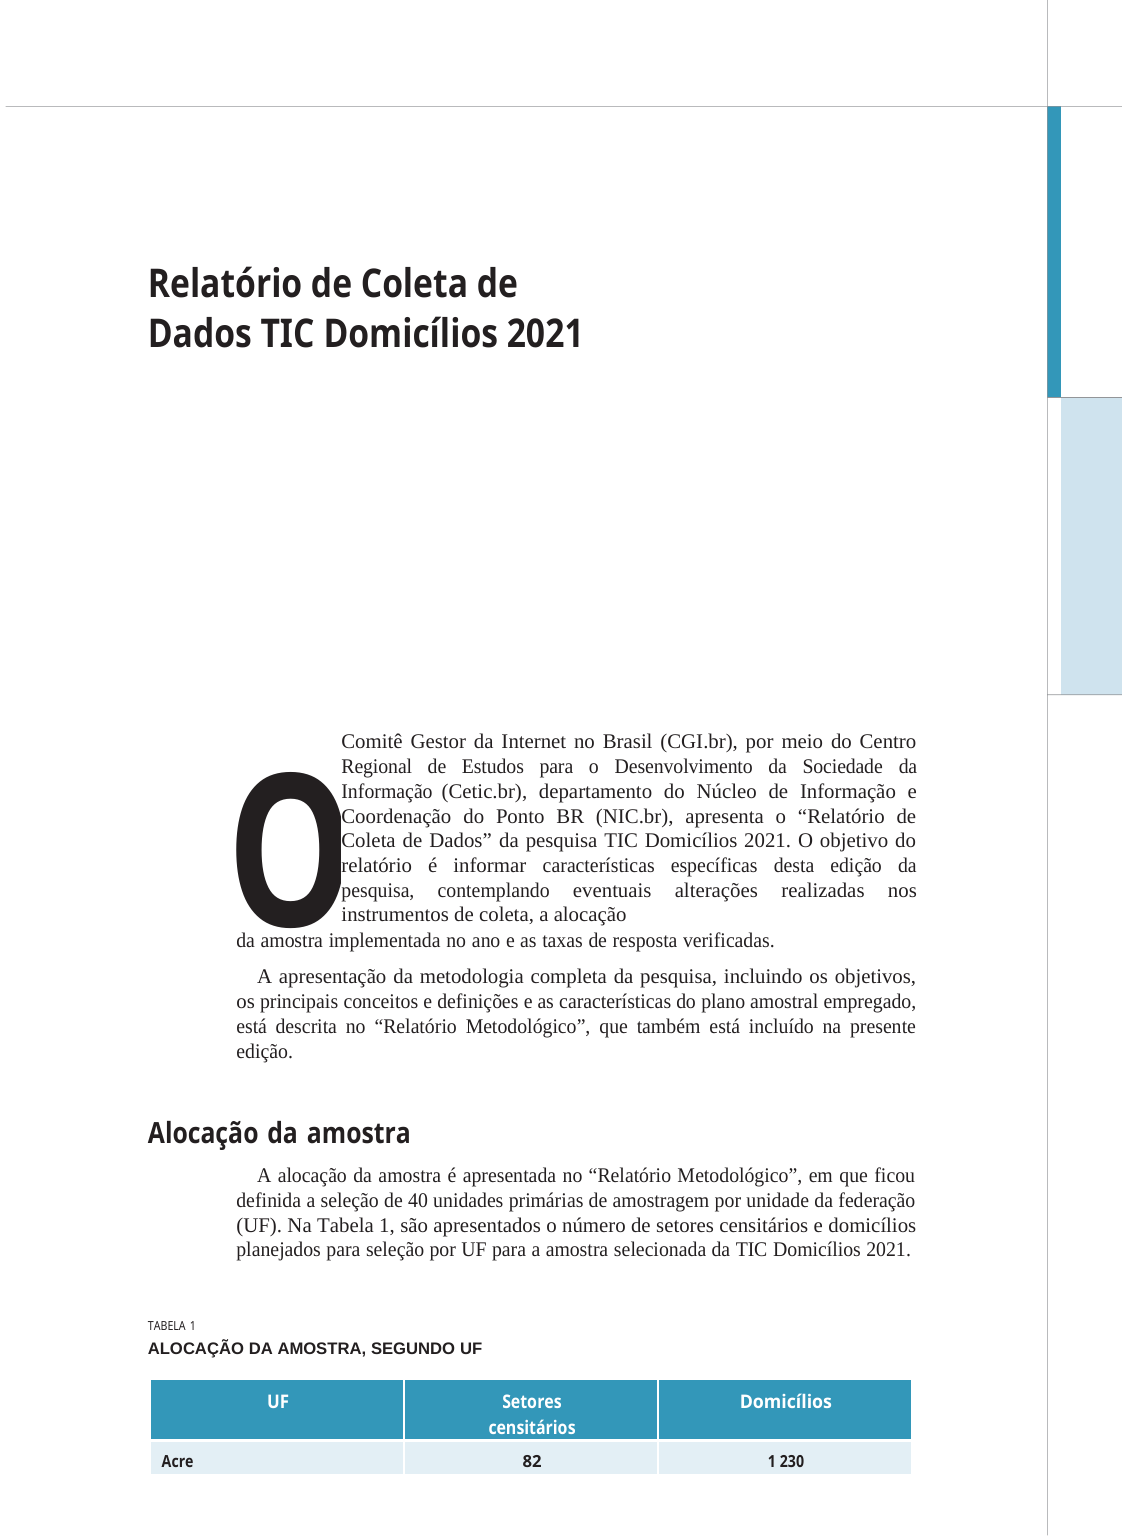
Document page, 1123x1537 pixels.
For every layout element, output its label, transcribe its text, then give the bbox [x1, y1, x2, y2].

table_cell Acre [151, 1442, 403, 1474]
text O [227, 699, 340, 952]
text Comitê Gestor da Internet no Brasil (CGI.br), por meio do Centro Regional de Estudos para o Desenvolvimento da Sociedade da Informação (Cetic.br), departamento do Núcleo de Informação e Coordenação do Ponto BR (NIC.br), apresenta o “Relatório de Coleta de Dados” da pesquisa TIC Domicílios 2021. O objetivo do relatório é informar características específicas desta edição da pesquisa, contemplando eventuais alterações realizadas nos instrumentos de coleta, a alocação [341, 729, 917, 926]
text A alocação da amostra é apresentada no “Relatório Metodológico”, em que ficou definida a seleção de 40 unidades primárias de amostragem por unidade da federação (UF). Na Tabela 1, são apresentados o número de setores censitários e domicílios planejados para seleção por UF para a amostra selecionada da TIC Domicílios 2021. [236, 1163, 917, 1261]
subtitle [1048, 1113, 1104, 1152]
table_header UF [151, 1380, 403, 1439]
text [1048, 1317, 1104, 1334]
text [1048, 1339, 1104, 1358]
text A apresentação da metodologia completa da pesquisa, incluindo os objetivos, os principais conceitos e definições e as características do plano amostral empregado, está descrita no “Relatório Metodológico”, que também está incluído na presente edição. [236, 964, 917, 1063]
table_cell 1 230 [659, 1442, 911, 1474]
text Relatório de Coleta de Dados TIC Domicílios 2021 [148, 256, 604, 359]
text ALOCAÇÃO DA AMOSTRA, SEGUNDO UF [148, 1339, 1047, 1358]
subtitle Alocação da amostra [148, 1113, 1047, 1152]
table_header Domicílios [659, 1380, 911, 1439]
table_header Setores censitários [405, 1380, 657, 1439]
text da amostra implementada no ano e as taxas de resposta verificadas. [340, 928, 1047, 952]
text da amostra implementada no ano e as taxas de resposta verificadas. [1048, 928, 1104, 952]
text TABELA 1 [148, 1317, 1047, 1334]
table_cell 82 [405, 1442, 657, 1474]
